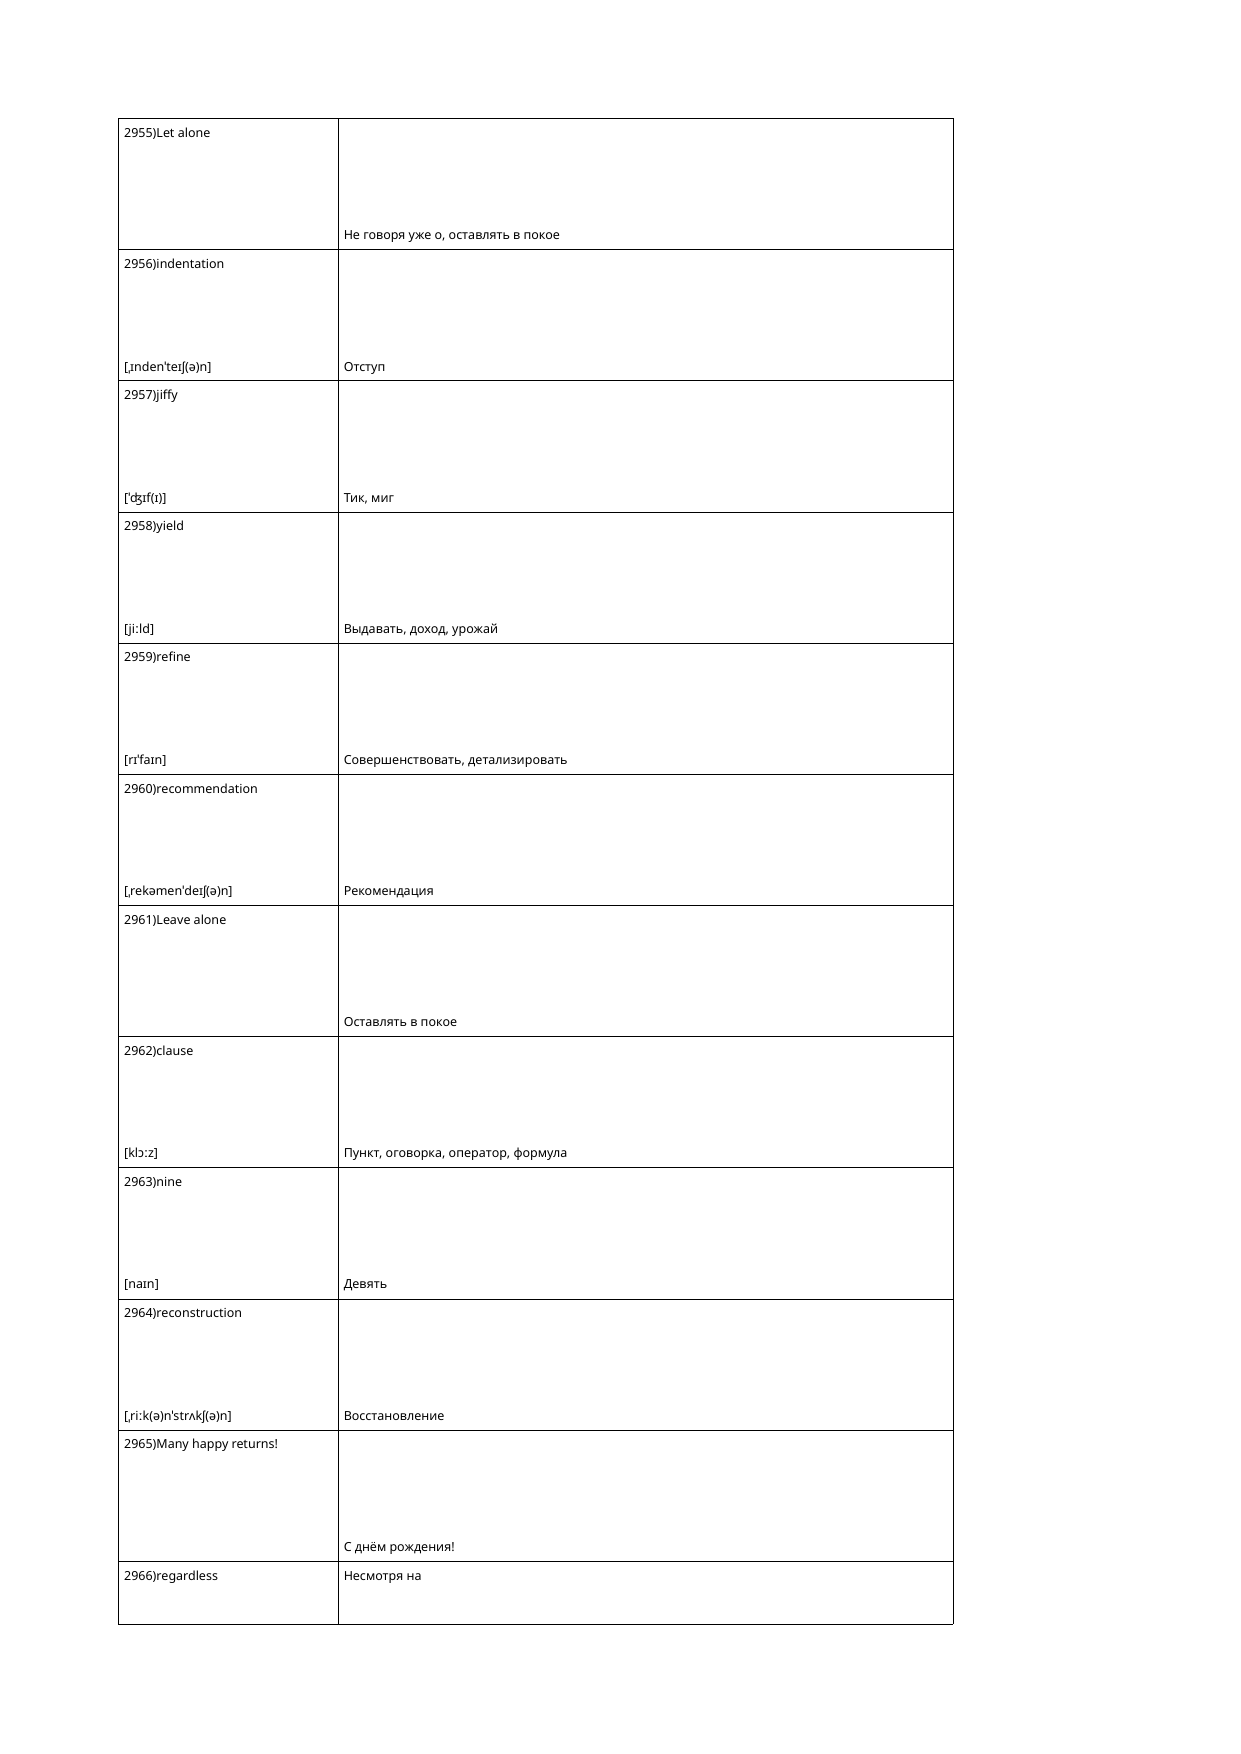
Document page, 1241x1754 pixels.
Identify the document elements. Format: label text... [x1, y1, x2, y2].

table_cell 2959)refine [rɪˈfaɪn] [119, 644, 338, 774]
table_cell 2956)indentation [ˌɪndenˈteɪʃ(ə)n] [119, 250, 338, 380]
table_cell 2960)recommendation [ˌrekəmenˈdeɪʃ(ə)n] [119, 775, 338, 905]
table_cell 2962)clause [klɔːz] [119, 1037, 338, 1167]
table_cell Тик, миг [339, 381, 953, 512]
table_cell Оставлять в покое [339, 906, 953, 1036]
table_cell 2957)jiffy [ˈʤɪf(ɪ)] [119, 381, 338, 512]
table_cell С днём рождения! [339, 1431, 953, 1561]
table_cell 2964)reconstruction [ˌriːk(ə)nˈstrʌkʃ(ə)n] [119, 1300, 338, 1429]
table_cell Пункт, оговорка, оператор, формула [339, 1037, 953, 1167]
table_cell Отступ [339, 250, 953, 380]
table_cell 2955)Let alone [119, 119, 338, 249]
table_cell 2961)Leave alone [119, 906, 338, 1036]
table_cell 2963)nine [naɪn] [119, 1168, 338, 1298]
table_cell Девять [339, 1168, 953, 1298]
table_cell 2965)Many happy returns! [119, 1431, 338, 1561]
table_cell Совершенствовать, детализировать [339, 644, 953, 774]
table_cell Рекомендация [339, 775, 953, 905]
table_cell Восстановление [339, 1300, 953, 1429]
table_cell Несмотря на [339, 1562, 953, 1623]
table_cell Выдавать, доход, урожай [339, 513, 953, 643]
table_cell 2958)yield [jiːld] [119, 513, 338, 643]
table_cell 2966)regardless [119, 1562, 338, 1623]
table_cell Не говоря уже о, оставлять в покое [339, 119, 953, 249]
